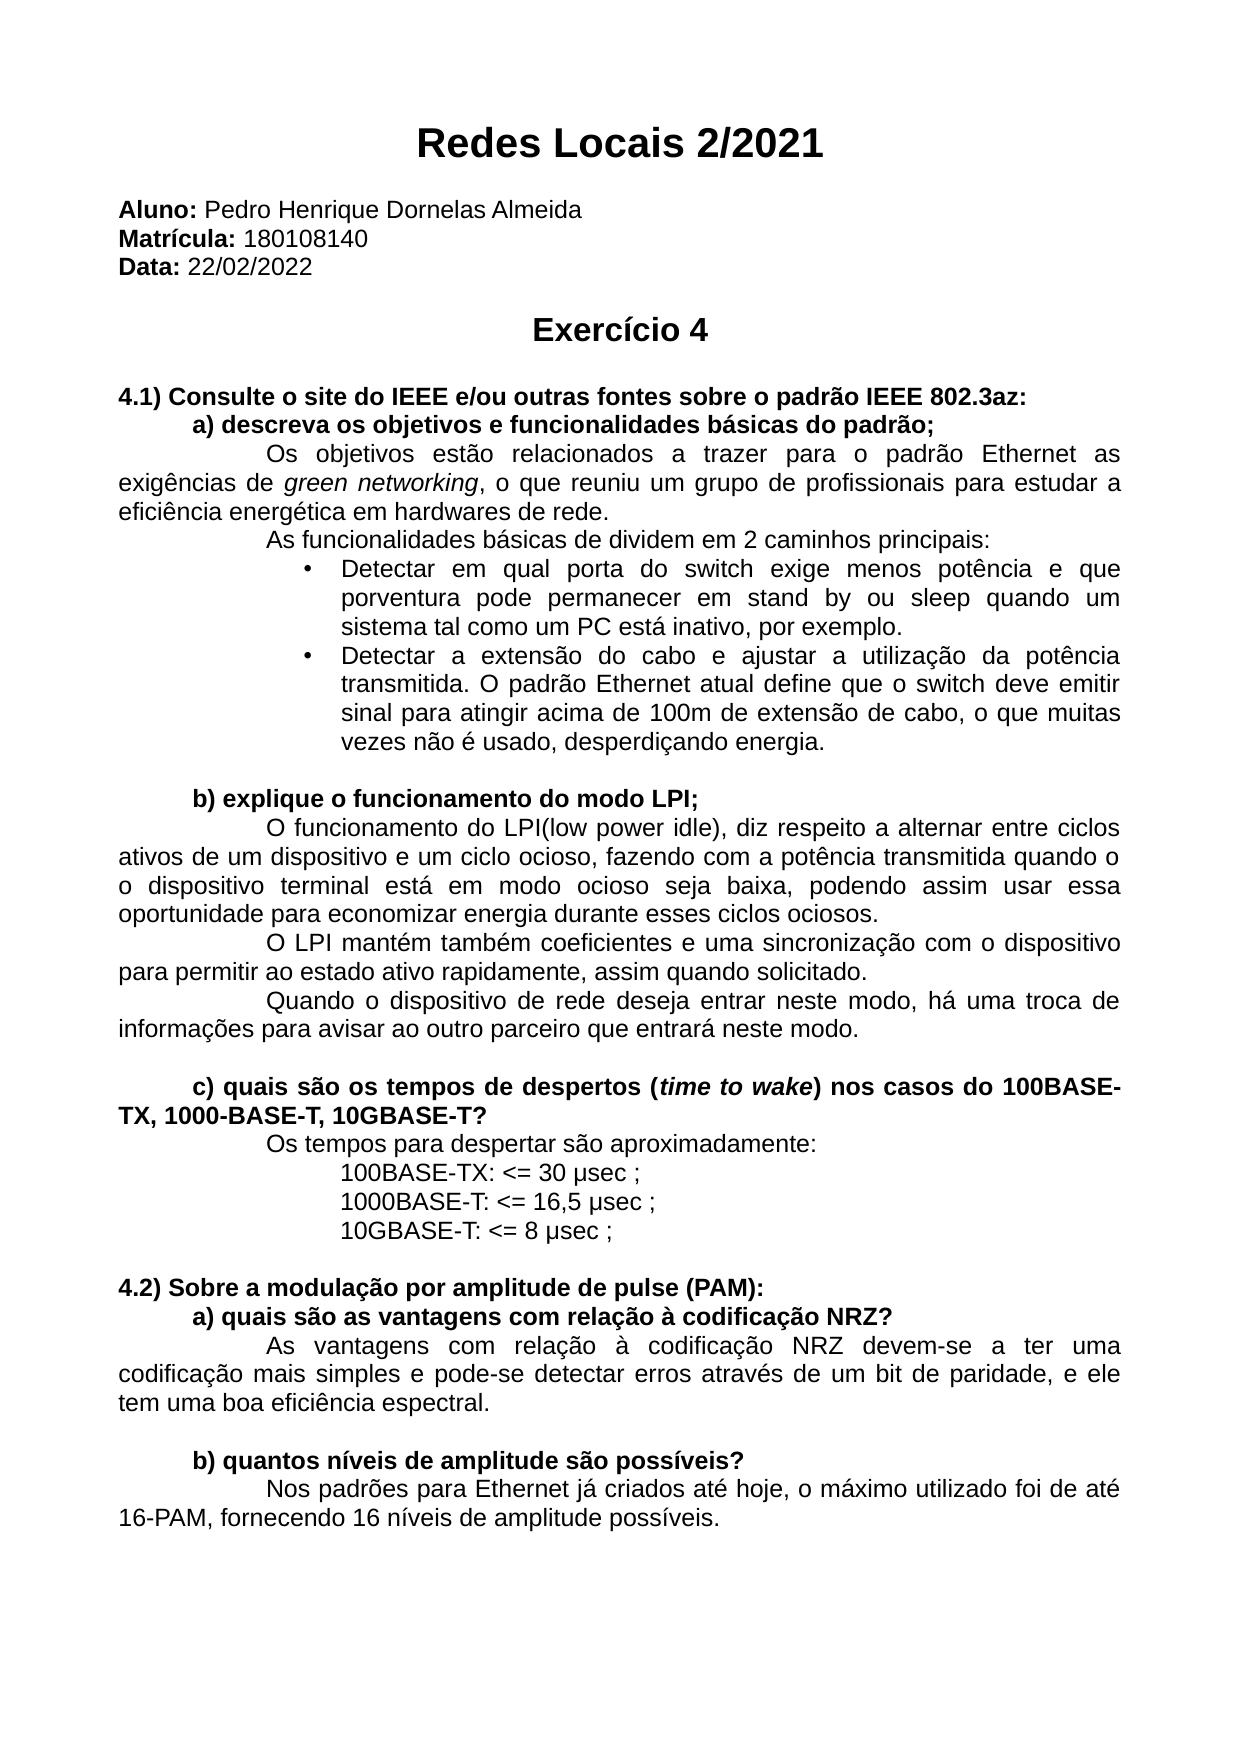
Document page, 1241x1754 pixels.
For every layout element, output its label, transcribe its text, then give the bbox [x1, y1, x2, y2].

text 4.2) Sobre a modulação por amplitude de pulse (PAM): [118, 1273, 1122, 1302]
text Exercício 4 [118, 310, 1122, 348]
text a) quais são as vantagens com relação à codificação NRZ? [118, 1302, 1122, 1331]
text 10GBASE-T: <= 8 μsec ; [118, 1216, 1122, 1244]
text Aluno: Pedro Henrique Dornelas Almeida [118, 195, 1122, 223]
text a) descreva os objetivos e funcionalidades básicas do padrão; [118, 411, 1122, 439]
text O LPI mantém também coeficientes e uma sincronização com o dispositivo para permitir ao estado ativo rapidamente, assim quando solicitado. [118, 928, 1122, 986]
list Detectar a extensão do cabo e ajustar a utilização da potência transmitida. O padrão Ethernet atual define que o switch deve emitir sinal para atingir acima de 100m de extensão de cabo, o que muitas vezes não é usado, desperdiçando energia. [303, 641, 1122, 756]
text b) explique o funcionamento do modo LPI; [118, 784, 1122, 813]
text Redes Locais 2/2021 [118, 118, 1122, 166]
text As funcionalidades básicas de dividem em 2 caminhos principais: [118, 526, 1122, 554]
text Os objetivos estão relacionados a trazer para o padrão Ethernet as exigências de green networking, o que reuniu um grupo de profissionais para estudar a eficiência energética em hardwares de rede. [118, 439, 1122, 526]
list Detectar em qual porta do switch exige menos potência e que porventura pode permanecer em stand by ou sleep quando um sistema tal como um PC está inativo, por exemplo. [303, 554, 1122, 641]
text As vantagens com relação à codificação NRZ devem-se a ter uma codificação mais simples e pode-se detectar erros através de um bit de paridade, e ele tem uma boa eficiência espectral. [118, 1331, 1122, 1417]
text Nos padrões para Ethernet já criados até hoje, o máximo utilizado foi de até 16-PAM, fornecendo 16 níveis de amplitude possíveis. [118, 1474, 1122, 1532]
text 1000BASE-T: <= 16,5 μsec ; [118, 1187, 1122, 1216]
text O funcionamento do LPI(low power idle), diz respeito a alternar entre ciclos ativos de um dispositivo e um ciclo ocioso, fazendo com a potência transmitida quando o o dispositivo terminal está em modo ocioso seja baixa, podendo assim usar essa oportunidade para economizar energia durante esses ciclos ociosos. [118, 813, 1122, 928]
text 4.1) Consulte o site do IEEE e/ou outras fontes sobre o padrão IEEE 802.3az: [118, 382, 1122, 411]
text 100BASE-TX: <= 30 μsec ; [118, 1158, 1122, 1187]
text c) quais são os tempos de despertos (time to wake) nos casos do 100BASE-TX, 1000-BASE-T, 10GBASE-T? [118, 1072, 1122, 1129]
text b) quantos níveis de amplitude são possíveis? [118, 1446, 1122, 1474]
text Quando o dispositivo de rede deseja entrar neste modo, há uma troca de informações para avisar ao outro parceiro que entrará neste modo. [118, 986, 1122, 1043]
text Matrícula: 180108140 [118, 223, 1122, 252]
text Data: 22/02/2022 [118, 252, 1122, 281]
text Os tempos para despertar são aproximadamente: [118, 1129, 1122, 1158]
